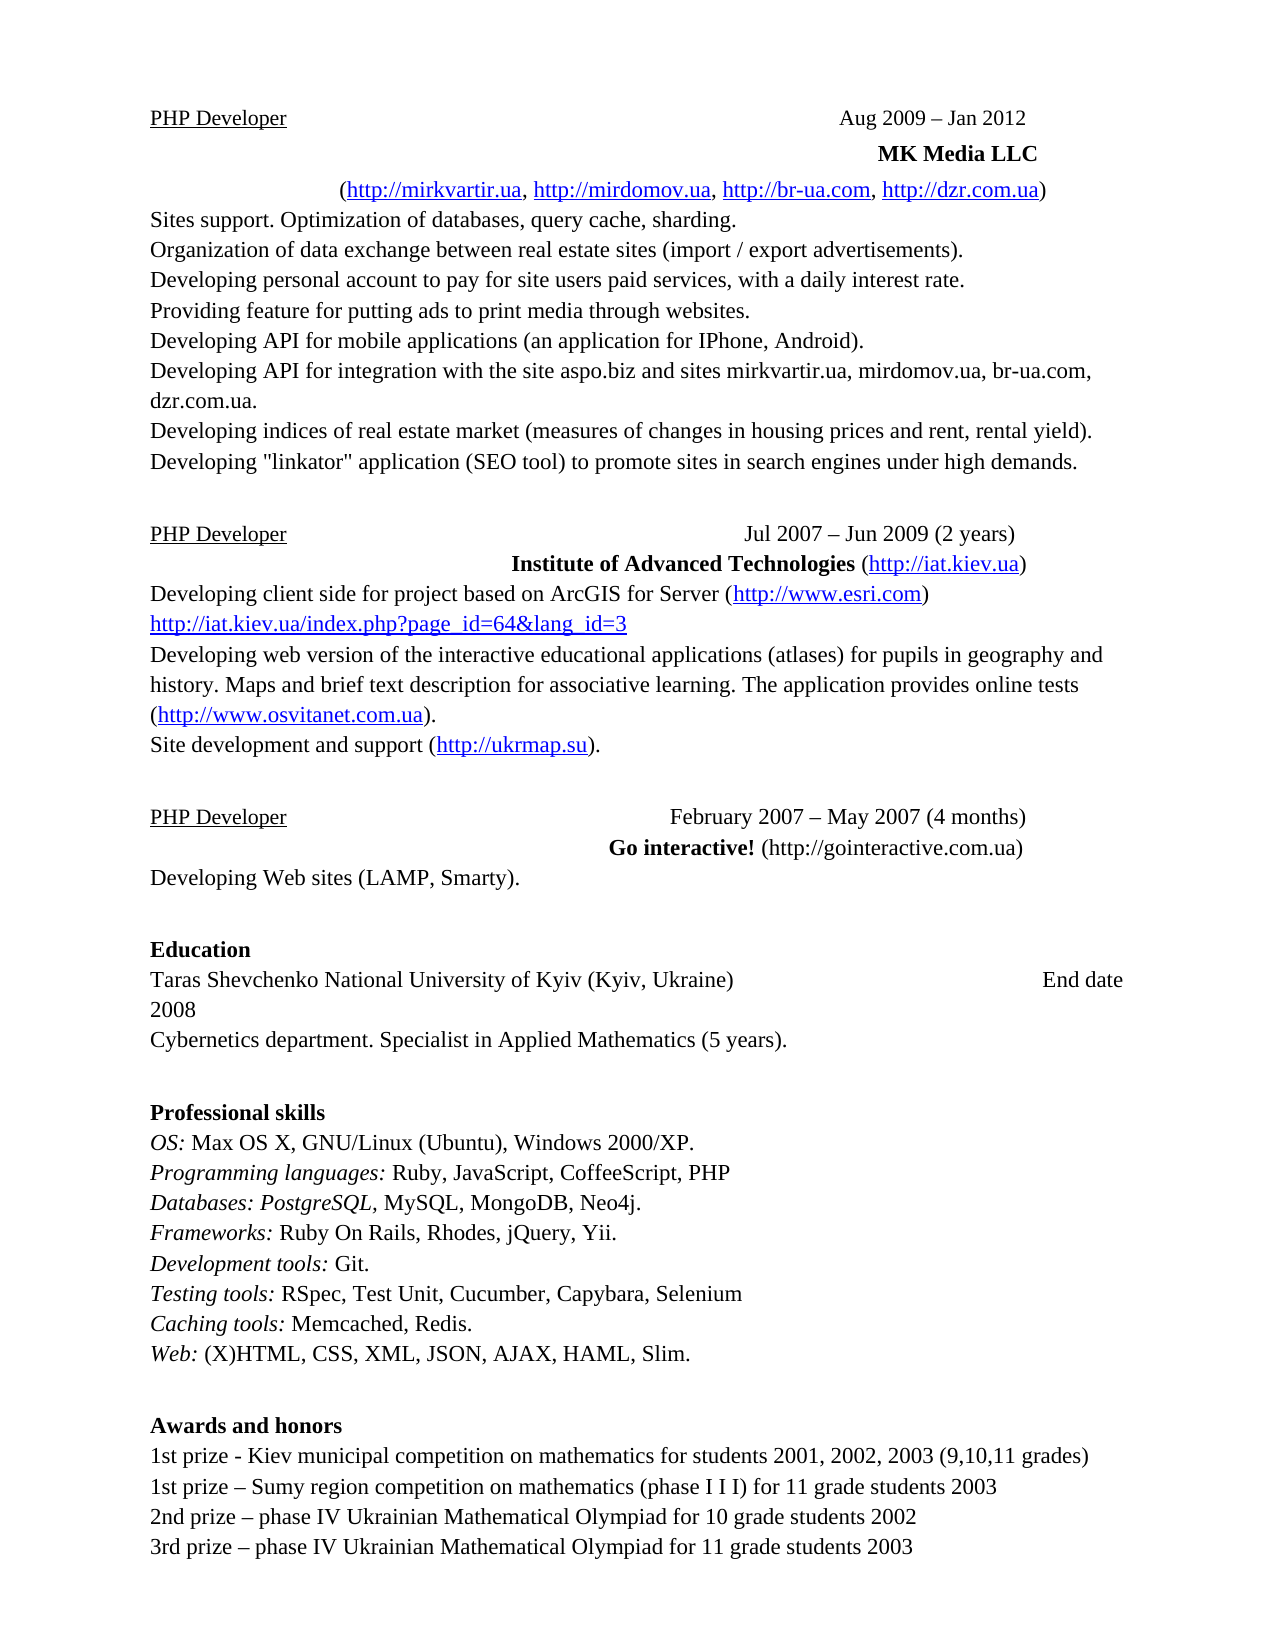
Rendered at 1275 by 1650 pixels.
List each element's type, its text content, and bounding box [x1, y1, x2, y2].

text PHP Developer Jul 2007 – Jun 2009 (2 years) Institute of Advanced Technologies (http://iat.kiev.ua) Developing client side for project based on ArcGIS for Server (http://www.esri.com) http://iat.kiev.ua/index.php?page_id=64&lang_id=3 Developing web version of the interactive educational applications (atlases) for pupils in geography and history. Maps and brief text description for associative learning. The application provides online tests (http://www.osvitanet.com.ua). Site development and support (http://ukrmap.su). [150, 520, 1125, 758]
text Professional skills OS: Max OS X, GNU/Linux (Ubuntu), Windows 2000/XP. Programming languages: Ruby, JavaScript, CoffeeScript, PHP Databases: PostgreSQL, MySQL, MongoDB, Neo4j. Frameworks: Ruby On Rails, Rhodes, jQuery, Yii. Development tools: Git. Testing tools: RSpec, Test Unit, Cucumber, Capybara, Selenium Caching tools: Memcached, Redis. Web: (X)HTML, CSS, XML, JSON, AJAX, HAML, Slim. [150, 1099, 1125, 1367]
text MK Media LLC [150, 140, 1125, 166]
text (http://mirkvartir.ua, http://mirdomov.ua, http://br-ua.com, http://dzr.com.ua) Sites support. Optimization of databases, query cache, sharding. Organization of data exchange between real estate sites (import / export advertisements). Developing personal account to pay for site users paid services, with a daily interest rate. Providing feature for putting ads to print media through websites. Developing API for mobile applications (an application for IPhone, Android). Developing API for integration with the site aspo.biz and sites mirkvartir.ua, mirdomov.ua, br-ua.com, dzr.com.ua. Developing indices of real estate market (measures of changes in housing prices and rent, rental yield). Developing "linkator" application (SEO tool) to promote sites in search engines under high demands. [150, 176, 1125, 474]
text Education Taras Shevchenko National University of Kyiv (Kyiv, Ukraine) End date 2008 Cybernetics department. Specialist in Applied Mathematics (5 years). [150, 936, 1125, 1053]
text PHP Developer February 2007 – May 2007 (4 months) Go interactive! (http://gointeractive.com.ua) Developing Web sites (LAMP, Smarty). [150, 803, 1125, 890]
text Awards and honors 1st prize - Kiev municipal competition on mathematics for students 2001, 2002, 2003 (9,10,11 grades) 1st prize – Sumy region competition on mathematics (phase I I I) for 11 grade students 2003 2nd prize – phase IV Ukrainian Mathematical Olympiad for 10 grade students 2002 3rd prize – phase IV Ukrainian Mathematical Olympiad for 11 grade students 2003 [150, 1412, 1125, 1559]
text PHP Developer Aug 2009 – Jan 2012 [150, 75, 1125, 130]
